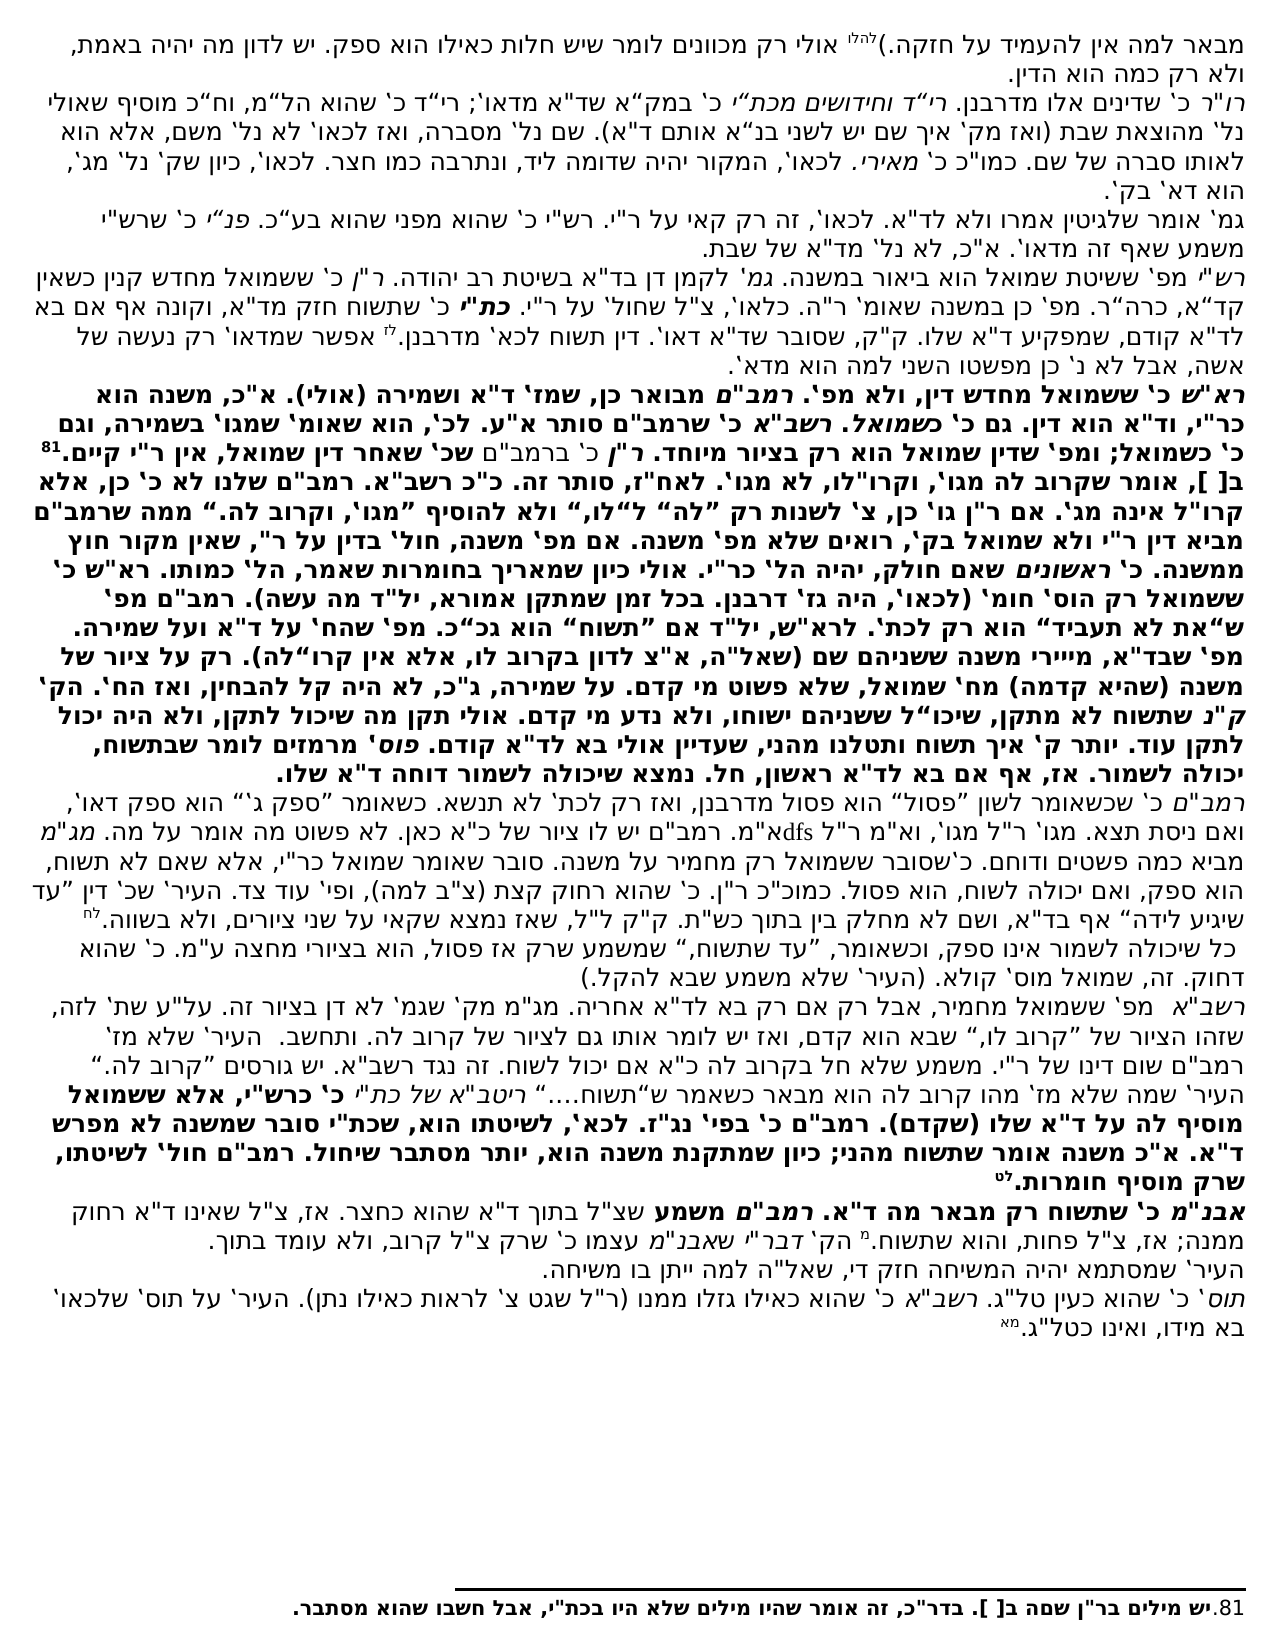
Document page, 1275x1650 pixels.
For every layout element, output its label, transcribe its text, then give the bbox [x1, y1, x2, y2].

text רמב"ם כ‛ שכשאומר לשון ”פסול“ הוא פסול מדרבנן, ואז רק לכת‛ לא תנשא. כשאומר ”ספק ג‛“ הוא ספק דאו‛, ואם ניסת תצא. מגו‛ ר"ל מגו‛, וא"מ ר"ל dfsא"מ. רמב"ם יש לו ציור של כ"א כאן. לא פשוט מה אומר על מה. מג"מ מביא כמה פשטים ודוחם. כ‛שסובר ששמואל רק מחמיר על משנה. סובר שאומר שמואל כר"י, אלא שאם לא תשוח, הוא ספק, ואם יכולה לשוח, הוא פסול. כמוכ"כ ר"ן. כ‛ שהוא רחוק קצת (צ"ב למה), ופי‛ עוד צד. העיר‛ שכ‛ דין ”עד שיגיע לידה“ אף בד"א, ושם לא מחלק בין בתוך כש"ת. ק"ק ל"ל, שאז נמצא שקאי על שני ציורים, ולא בשווה. [30, 788, 1245, 934]
text יש מילים בר"ן שםה ב[ ]. בדר"כ, זה אומר שהיו מילים שלא היו בכת"י, אבל חשבו שהוא מסתבר. [30, 1596, 1245, 1620]
text העיר‛ שמסתמא יהיה המשיחה חזק די, שאל"ה למה ייתן בו משיחה. [30, 1255, 1245, 1284]
text תוס‛ כ‛ שהוא כעין טל"ג. רשב"א כ‛ שהוא כאילו גזלו ממנו (ר"ל שגט צ‛ לראות כאילו נתן). העיר‛ על תוס‛ שלכאו‛ בא מידו, ואינו כטל"ג. [30, 1284, 1245, 1343]
text אבנ"מ כ‛ שתשוח רק מבאר מה ד"א. רמב"ם משמע שצ"ל בתוך ד"א שהוא כחצר. אז, צ"ל שאינו ד"א רחוק ממנה; אז, צ"ל פחות, והוא שתשוח. הק‛ דבר"י שאבנ"מ עצמו כ‛ שרק צ"ל קרוב, ולא עומד בתוך. [30, 1197, 1245, 1255]
text רא"ש כ‛ ששמואל מחדש דין, ולא מפ‛. רמב"ם מבואר כן, שמז‛ ד"א ושמירה (אולי). א"כ, משנה הוא כר"י, וד"א הוא דין. גם כ‛ כשמואל. רשב"א כ‛ שרמב"ם סותר א"ע. לכ‛, הוא שאומ‛ שמגו‛ בשמירה, וגם כ‛ כשמואל; ומפ‛ שדין שמואל הוא רק בציור מיוחד. ר"ן כ‛ ברמב"ם שכ‛ שאחר דין שמואל, אין ר"י קיים. ב[ ], אומר שקרוב לה מגו‛, וקרו"לו, לא מגו‛. לאח"ז, סותר זה. כ"כ רשב"א. רמב"ם שלנו לא כ‛ כן, אלא קרו"ל אינה מג‛. אם ר"ן גו‛ כן, צ‛ לשנות רק ”לה“ ל“לו,“ ולא להוסיף ”מגו‛, וקרוב לה.“ ממה שרמב"ם מביא דין ר"י ולא שמואל בק‛, רואים שלא מפ‛ משנה. אם מפ‛ משנה, חול‛ בדין על ר", שאין מקור חוץ ממשנה. כ‛ ראשונים שאם חולק, יהיה הל‛ כר"י. אולי כיון שמאריך בחומרות שאמר, הל‛ כמותו. רא"ש כ‛ ששמואל רק הוס‛ חומ‛ (לכאו‛, היה גז‛ דרבנן. בכל זמן שמתקן אמורא, יל"ד מה עשה). רמב"ם מפ‛ ש“את לא תעביד“ הוא רק לכת‛. לרא"ש, יל"ד אם ”תשוח“ הוא גכ“כ. מפ‛ שהח‛ על ד"א ועל שמירה. מפ‛ שבד"א, מייירי משנה ששניהם שם (שאל"ה, א"צ לדון בקרוב לו, אלא אין קרו“לה). רק על ציור של משנה (שהיא קדמה) מח‛ שמואל, שלא פשוט מי קדם. על שמירה, ג"כ, לא היה קל להבחין, ואז הח‛. הק‛ ק"נ שתשוח לא מתקן, שיכו“ל ששניהם ישוחו, ולא נדע מי קדם. אולי תקן מה שיכול לתקן, ולא היה יכול לתקן עוד. יותר ק‛ איך תשוח ותטלנו מהני, שעדיין אולי בא לד"א קודם. פוס‛ מרמזים לומר שבתשוח, יכולה לשמור. אז, אף אם בא לד"א ראשון, חל. נמצא שיכולה לשמור דוחה ד"א שלו. [30, 380, 1245, 788]
text מבאר למה אין להעמיד על חזקה.) אולי רק מכוונים לומר שיש חלות כאילו הוא ספק. יש לדון מה יהיה באמת, ולא רק כמה הוא הדין. [30, 30, 1245, 88]
text גמ‛ אומר שלגיטין אמרו ולא לד"א. לכאו‛, זה רק קאי על ר"י. רש"י כ‛ שהוא מפני שהוא בע“כ. פנ“י כ‛ שרש"י משמע שאף זה מדאו‛. א"כ, לא נל‛ מד"א של שבת. [30, 205, 1245, 263]
text כל שיכולה לשמור אינו ספק, וכשאומר, ”עד שתשוח,“ שמשמע שרק אז פסול, הוא בציורי מחצה ע"מ. כ‛ שהוא דחוק. זה, שמואל מוס‛ קולא. (העיר‛ שלא משמע שבא להקל.) [30, 934, 1245, 993]
text רו"ר כ‛ שדינים אלו מדרבנן. רי“ד וחידושים מכת“י כ‛ במק“א שד"א מדאו‛; רי“ד כ‛ שהוא הל“מ, וח“כ מוסיף שאולי נל‛ מהוצאת שבת (ואז מק‛ איך שם יש לשני בנ“א אותם ד"א). שם נל‛ מסברה, ואז לכאו‛ לא נל‛ משם, אלא הוא לאותו סברה של שם. כמו"כ כ‛ מאירי. לכאו‛, המקור יהיה שדומה ליד, ונתרבה כמו חצר. לכאו‛, כיון שק‛ נל‛ מג‛, הוא דא‛ בק‛. [30, 88, 1245, 205]
text רשב"א מפ‛ ששמואל מחמיר, אבל רק אם רק בא לד"א אחריה. מג"מ מק‛ שגמ‛ לא דן בציור זה. על"ע שת‛ לזה, שזהו הציור של ”קרוב לו,“ שבא הוא קדם, ואז יש לומר אותו גם לציור של קרוב לה. ותחשב. העיר‛ שלא מז‛ רמב"ם שום דינו של ר"י. משמע שלא חל בקרוב לה כ"א אם יכול לשוח. זה נגד רשב"א. יש גורסים ”קרוב לה.“ העיר‛ שמה שלא מז‛ מהו קרוב לה הוא מבאר כשאמר ש“תשוח….“ ריטב"א של כת"י כ‛ כרש"י, אלא ששמואל מוסיף לה על ד"א שלו (שקדם). רמב"ם כ‛ בפי‛ נג"ז. לכא‛, לשיטתו הוא, שכת"י סובר שמשנה לא מפרש ד"א. א"כ משנה אומר שתשוח מהני; כיון שמתקנת משנה הוא, יותר מסתבר שיחול. רמב"ם חול‛ לשיטתו, שרק מוסיף חומרות. [30, 993, 1245, 1197]
text רש"י מפ‛ ששיטת שמואל הוא ביאור במשנה. גמ‛ לקמן דן בד"א בשיטת רב יהודה. ר"ן כ‛ ששמואל מחדש קנין כשאין קד“א, כרה“ר. מפ‛ כן במשנה שאומ‛ ר"ה. כלאו‛, צ"ל שחול‛ על ר"י. כת"י כ‛ שתשוח חזק מד"א, וקונה אף אם בא לד"א קודם, שמפקיע ד"א שלו. ק"ק, שסובר שד"א דאו‛. דין תשוח לכא‛ מדרבנן. אפשר שמדאו‛ רק נעשה של אשה, אבל לא נ‛ כן מפשטו השני למה הוא מדא‛. [30, 263, 1245, 380]
